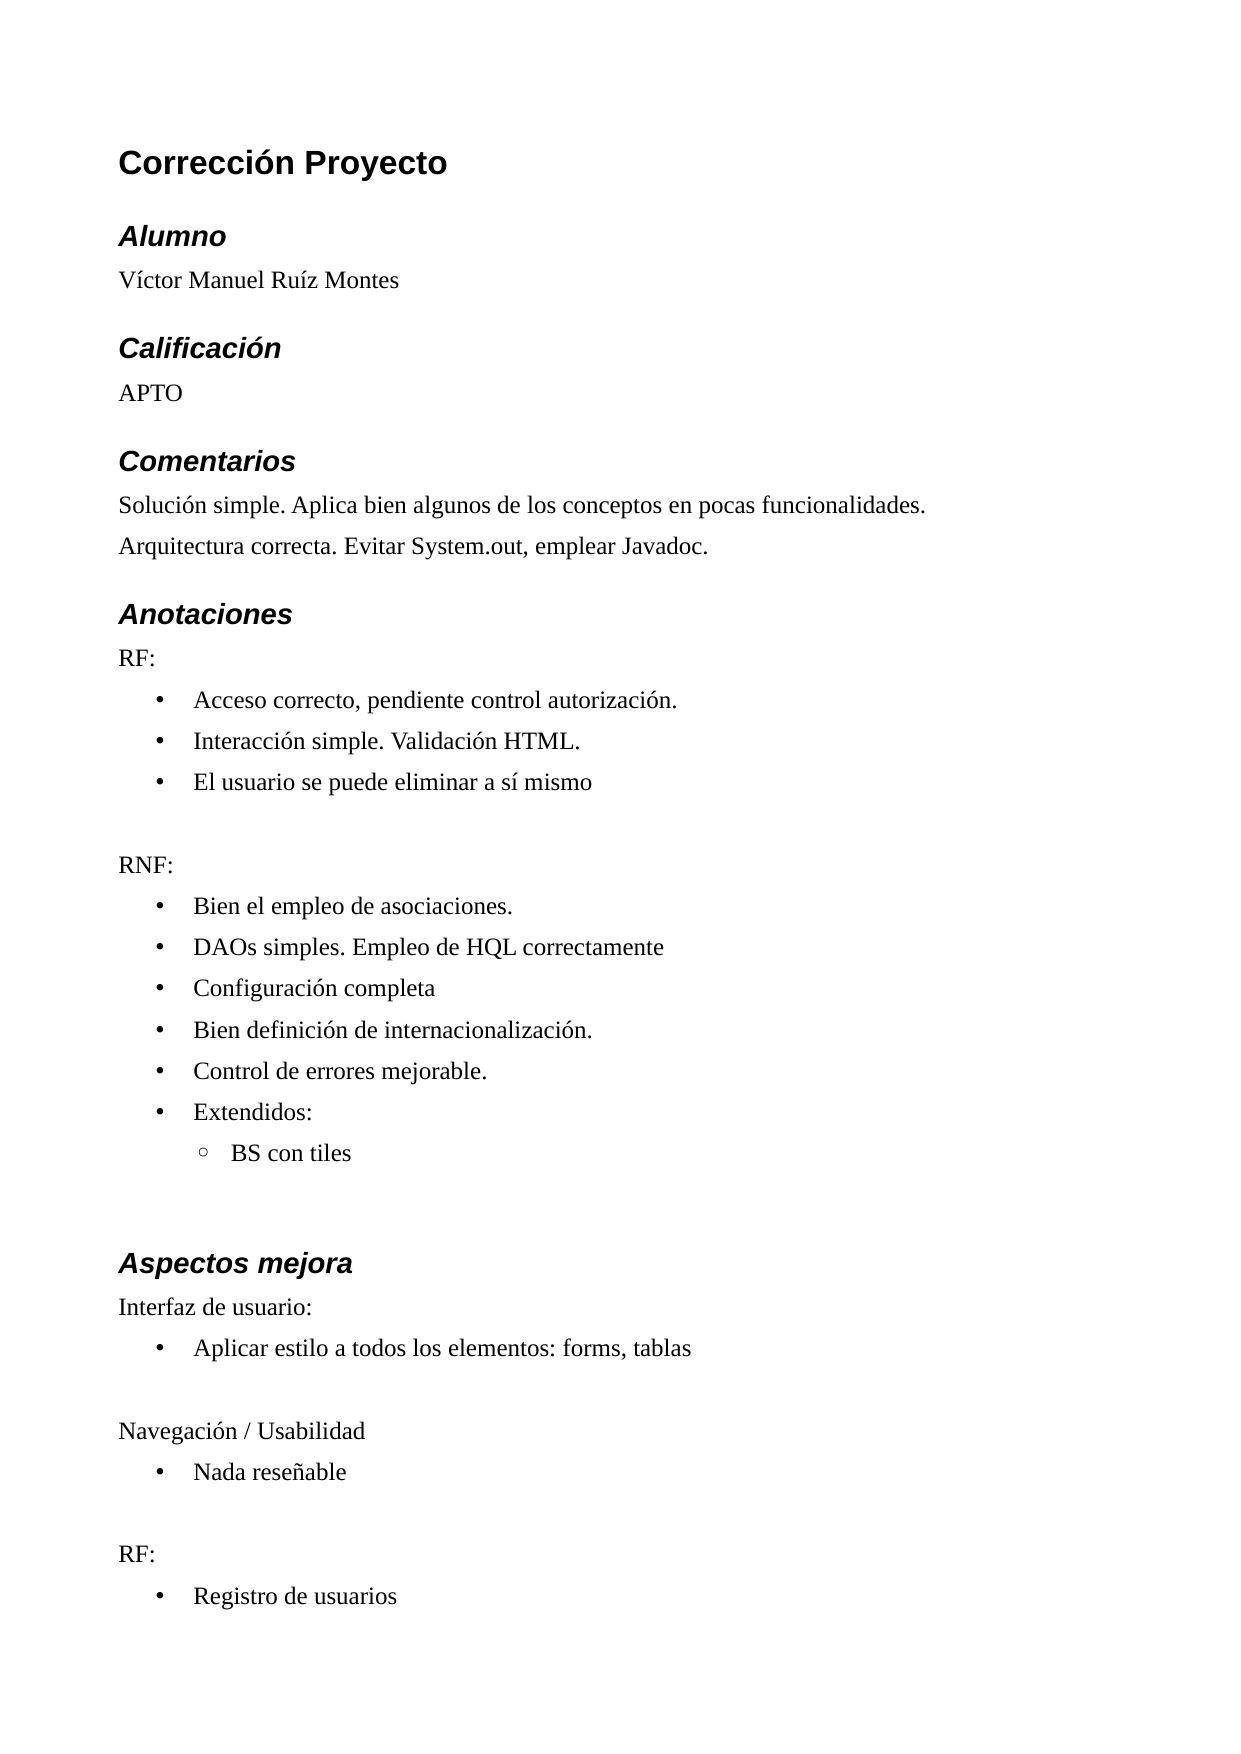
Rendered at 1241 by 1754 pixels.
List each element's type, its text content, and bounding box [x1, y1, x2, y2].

list Bien el empleo de asociaciones. [156, 891, 1122, 920]
text RNF: [118, 850, 1122, 878]
list El usuario se puede eliminar a sí mismo [156, 767, 1122, 796]
list Registro de usuarios [156, 1581, 1122, 1609]
subtitle Corrección Proyecto [118, 143, 1122, 182]
subtitle Anotaciones [118, 597, 1122, 631]
list DAOs simples. Empleo de HQL correctamente [156, 932, 1122, 961]
subtitle Alumno [118, 219, 1122, 253]
subtitle Aspectos mejora [118, 1246, 1122, 1279]
text APTO [118, 378, 1122, 406]
list Control de errores mejorable. [156, 1056, 1122, 1085]
list Nada reseñable [156, 1457, 1122, 1486]
text Solución simple. Aplica bien algunos de los conceptos en pocas funcionalidades. [118, 490, 1122, 519]
text RF: [118, 1539, 1122, 1568]
subtitle Calificación [118, 332, 1122, 365]
list Bien definición de internacionalización. [156, 1015, 1122, 1043]
text Arquitectura correcta. Evitar System.out, emplear Javadoc. [118, 531, 1122, 560]
subtitle Comentarios [118, 444, 1122, 477]
list Interacción simple. Validación HTML. [156, 726, 1122, 755]
list Extendidos: [156, 1097, 1122, 1126]
list Aplicar estilo a todos los elementos: forms, tablas [156, 1333, 1122, 1362]
text Víctor Manuel Ruíz Montes [118, 265, 1122, 294]
list Configuración completa [156, 973, 1122, 1002]
list Acceso correcto, pendiente control autorización. [156, 685, 1122, 713]
text RF: [118, 643, 1122, 672]
text Interfaz de usuario: [118, 1292, 1122, 1321]
text Navegación / Usabilidad [118, 1416, 1122, 1444]
list BS con tiles [193, 1138, 1122, 1167]
